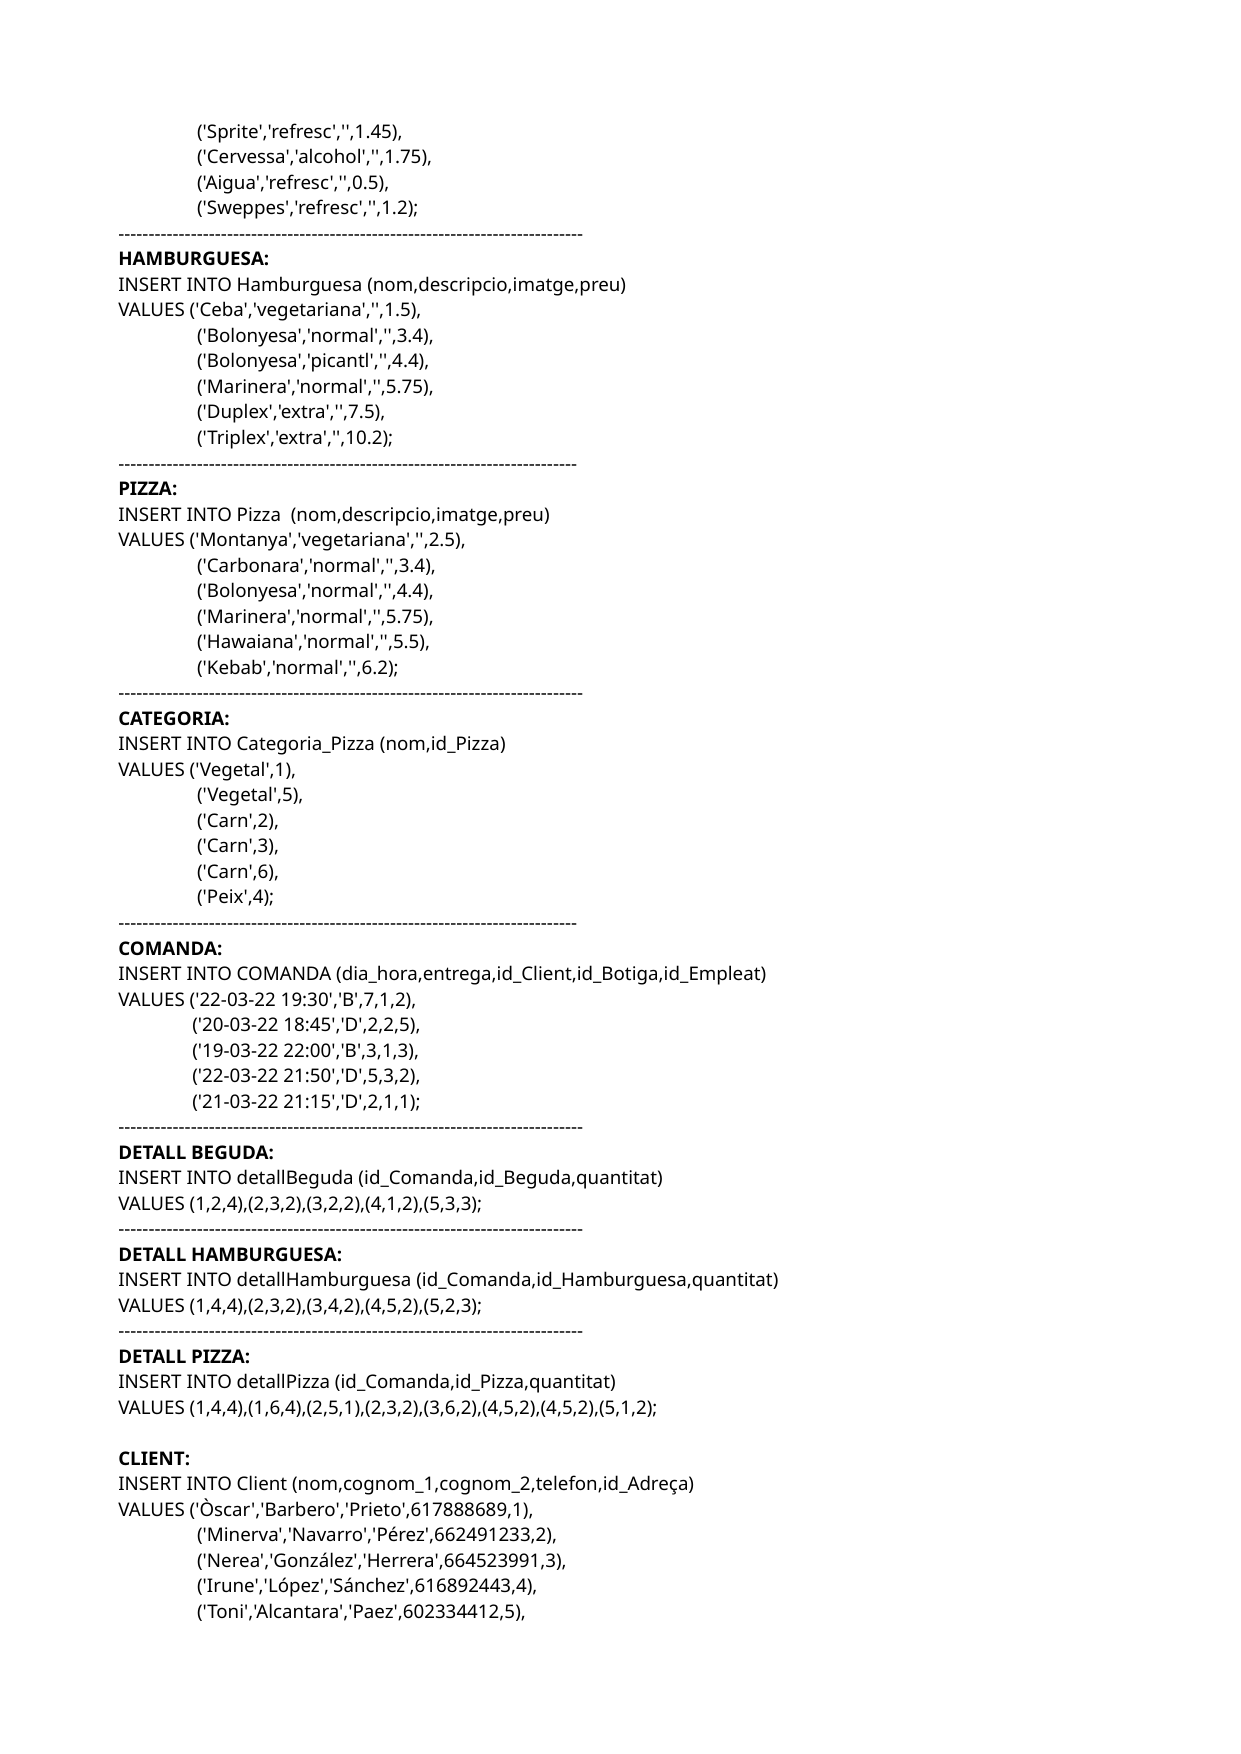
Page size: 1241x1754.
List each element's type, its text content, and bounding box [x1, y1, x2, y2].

text ('19-03-22 22:00','B',3,1,3), [118, 1037, 1122, 1062]
text VALUES (1,4,4),(2,3,2),(3,4,2),(4,5,2),(5,2,3); [118, 1292, 1122, 1318]
text ('Duplex','extra','',7.5), [118, 399, 1122, 424]
text DETALL BEGUDA: [118, 1139, 1122, 1164]
text HAMBURGUESA: [118, 246, 1122, 271]
text ('Bolonyesa','normal','',3.4), [118, 322, 1122, 348]
text ('Peix',4); [118, 884, 1122, 909]
text ('Irune','López','Sánchez',616892443,4), [118, 1573, 1122, 1598]
text INSERT INTO detallBeguda (id_Comanda,id_Beguda,quantitat) [118, 1164, 1122, 1190]
text CATEGORIA: [118, 705, 1122, 731]
text INSERT INTO Hamburguesa (nom,descripcio,imatge,preu) [118, 271, 1122, 297]
text ('20-03-22 18:45','D',2,2,5), [118, 1011, 1122, 1037]
text ----------------------------------------------------------------------------- [118, 1113, 1122, 1139]
text ('Marinera','normal','',5.75), [118, 603, 1122, 628]
text VALUES (1,2,4),(2,3,2),(3,2,2),(4,1,2),(5,3,3); [118, 1190, 1122, 1216]
text ('21-03-22 21:15','D',2,1,1); [118, 1088, 1122, 1113]
text ('Sprite','refresc','',1.45), [118, 118, 1122, 144]
text ('Bolonyesa','picantl','',4.4), [118, 348, 1122, 373]
text DETALL HAMBURGUESA: [118, 1241, 1122, 1267]
text ('Carn',3), [118, 833, 1122, 858]
text ('Hawaiana','normal','',5.5), [118, 628, 1122, 654]
text ----------------------------------------------------------------------------- [118, 1216, 1122, 1241]
text VALUES ('Ceba','vegetariana','',1.5), [118, 297, 1122, 322]
text ('Kebab','normal','',6.2); [118, 654, 1122, 679]
text ('Bolonyesa','normal','',4.4), [118, 577, 1122, 603]
text ('Cervessa','alcohol','',1.75), [118, 144, 1122, 169]
text VALUES ('Vegetal',1), [118, 756, 1122, 782]
text ----------------------------------------------------------------------------- [118, 1318, 1122, 1343]
text ('Minerva','Navarro','Pérez',662491233,2), [118, 1522, 1122, 1547]
text ('Aigua','refresc','',0.5), [118, 169, 1122, 195]
text VALUES ('22-03-22 19:30','B',7,1,2), [118, 986, 1122, 1011]
text ('Carbonara','normal','',3.4), [118, 552, 1122, 577]
text ('Carn',2), [118, 807, 1122, 833]
text ---------------------------------------------------------------------------- [118, 450, 1122, 475]
text INSERT INTO Categoria_Pizza (nom,id_Pizza) [118, 731, 1122, 756]
text INSERT INTO detallHamburguesa (id_Comanda,id_Hamburguesa,quantitat) [118, 1267, 1122, 1292]
text INSERT INTO Pizza (nom,descripcio,imatge,preu) [118, 501, 1122, 526]
text ---------------------------------------------------------------------------- [118, 909, 1122, 935]
text ('Nerea','González','Herrera',664523991,3), [118, 1547, 1122, 1573]
text ----------------------------------------------------------------------------- [118, 679, 1122, 705]
text ('22-03-22 21:50','D',5,3,2), [118, 1062, 1122, 1088]
text INSERT INTO Client (nom,cognom_1,cognom_2,telefon,id_Adreça) [118, 1471, 1122, 1496]
text ('Toni','Alcantara','Paez',602334412,5), [118, 1598, 1122, 1624]
text ('Carn',6), [118, 858, 1122, 884]
text INSERT INTO COMANDA (dia_hora,entrega,id_Client,id_Botiga,id_Empleat) [118, 960, 1122, 986]
text DETALL PIZZA: [118, 1343, 1122, 1369]
text CLIENT: [118, 1445, 1122, 1471]
text VALUES ('Montanya','vegetariana','',2.5), [118, 526, 1122, 552]
text ('Vegetal',5), [118, 782, 1122, 807]
text VALUES (1,4,4),(1,6,4),(2,5,1),(2,3,2),(3,6,2),(4,5,2),(4,5,2),(5,1,2); [118, 1394, 1122, 1420]
text COMANDA: [118, 935, 1122, 960]
text ----------------------------------------------------------------------------- [118, 220, 1122, 246]
text PIZZA: [118, 475, 1122, 501]
text VALUES ('Òscar','Barbero','Prieto',617888689,1), [118, 1496, 1122, 1522]
text ('Sweppes','refresc','',1.2); [118, 195, 1122, 220]
text INSERT INTO detallPizza (id_Comanda,id_Pizza,quantitat) [118, 1369, 1122, 1394]
text ('Triplex','extra','',10.2); [118, 424, 1122, 450]
text ('Marinera','normal','',5.75), [118, 373, 1122, 399]
